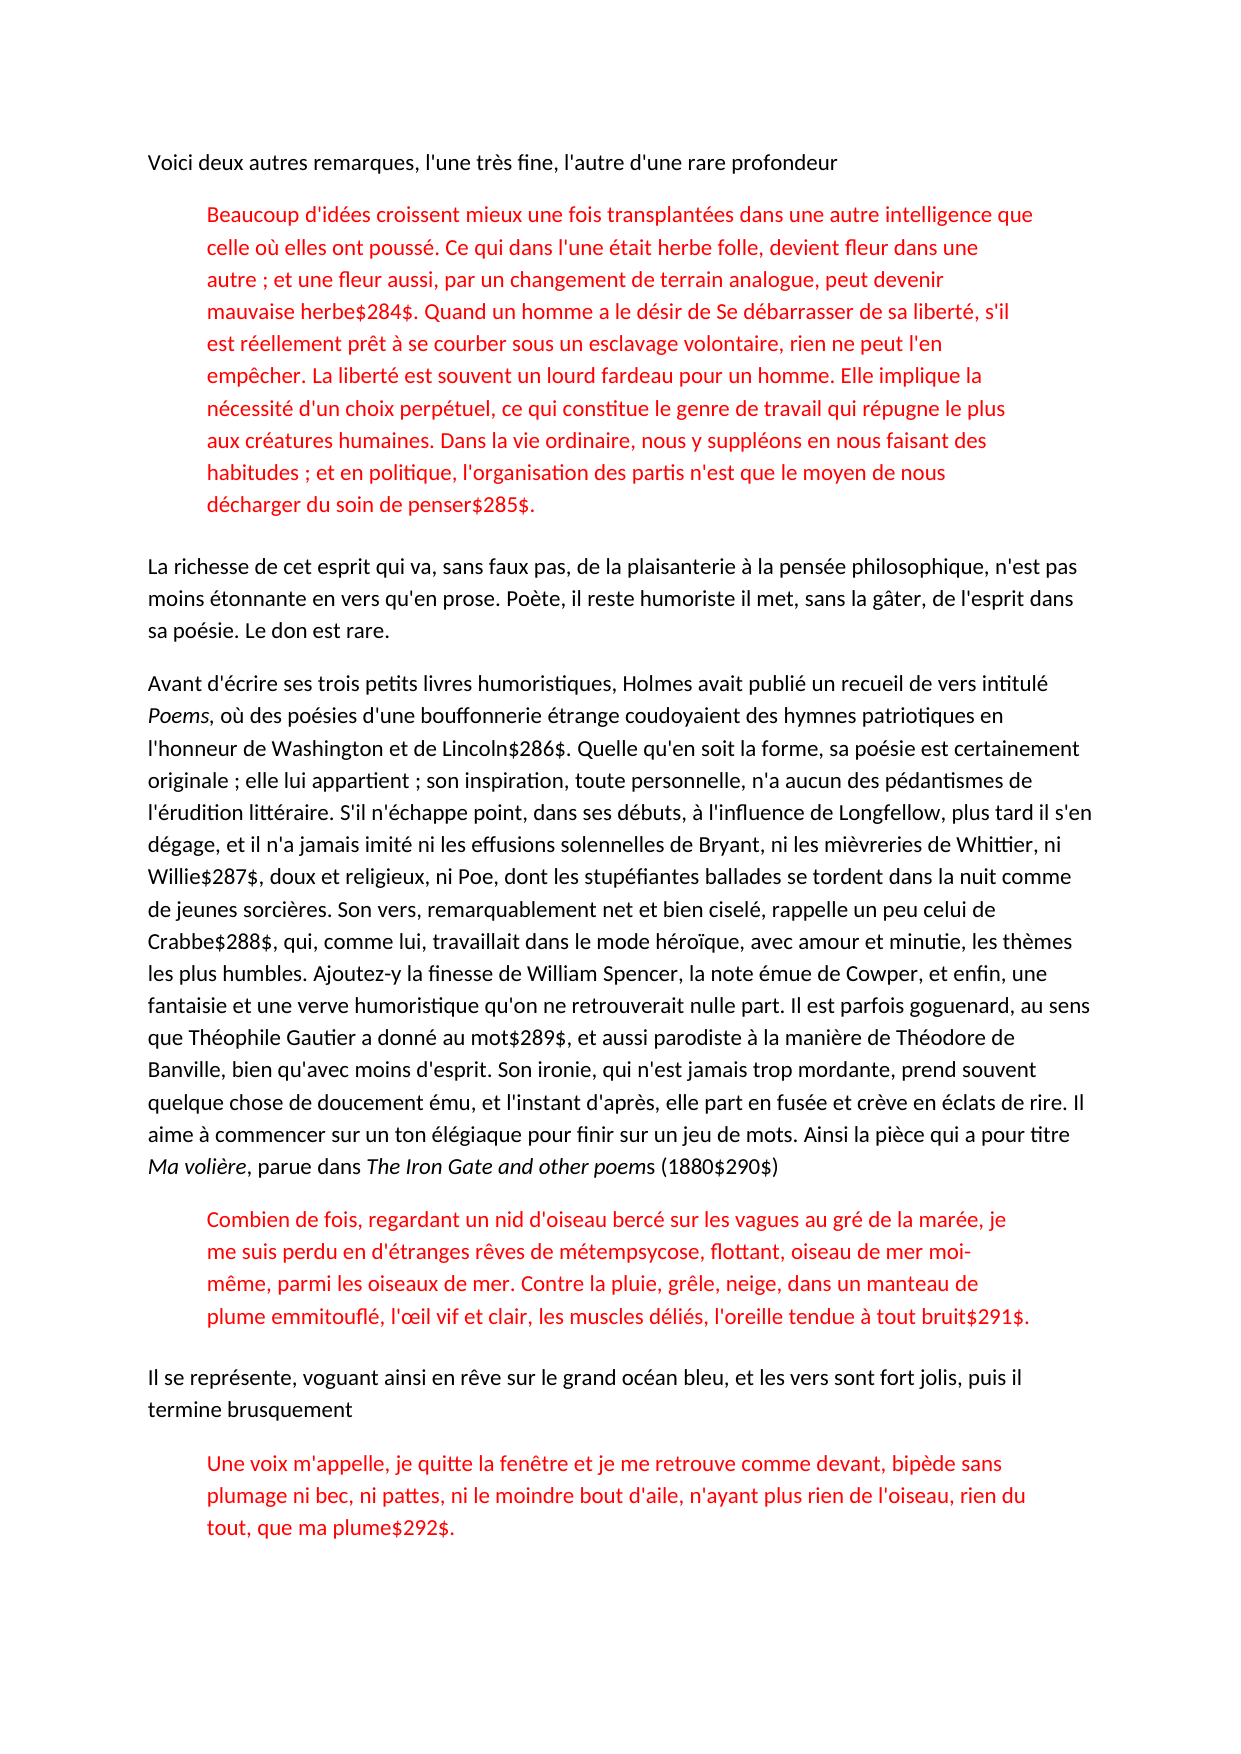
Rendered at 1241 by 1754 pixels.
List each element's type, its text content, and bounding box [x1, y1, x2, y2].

text Avant d'écrire ses trois petits livres humoristiques, Holmes avait publié un recueil de vers intitulé Poems, où des poésies d'une bouffonnerie étrange coudoyaient des hymnes patriotiques en l'honneur de Washington et de Lincoln$286$. Quelle qu'en soit la forme, sa poésie est certainement originale ; elle lui appartient ; son inspiration, toute personnelle, n'a aucun des pédantismes de l'érudition littéraire. S'il n'échappe point, dans ses débuts, à l'influence de Longfellow, plus tard il s'en dégage, et il n'a jamais imité ni les effusions solennelles de Bryant, ni les mièvreries de Whittier, ni Willie$287$, doux et religieux, ni Poe, dont les stupéfiantes ballades se tordent dans la nuit comme de jeunes sorcières. Son vers, remarquablement net et bien ciselé, rappelle un peu celui de Crabbe$288$, qui, comme lui, travaillait dans le mode héroïque, avec amour et minutie, les thèmes les plus humbles. Ajoutez-y la finesse de William Spencer, la note émue de Cowper, et enfin, une fantaisie et une verve humoristique qu'on ne retrouverait nulle part. Il est parfois goguenard, au sens que Théophile Gautier a donné au mot$289$, et aussi parodiste à la manière de Théodore de Banville, bien qu'avec moins d'esprit. Son ironie, qui n'est jamais trop mordante, prend souvent quelque chose de doucement ému, et l'instant d'après, elle part en fusée et crève en éclats de rire. Il aime à commencer sur un ton élégiaque pour finir sur un jeu de mots. Ainsi la pièce qui a pour titre Ma volière, parue dans The Iron Gate and other poems (1880$290$) [148, 669, 1093, 1180]
text Combien de fois, regardant un nid d'oiseau bercé sur les vagues au gré de la marée, je me suis perdu en d'étranges rêves de métempsycose, flottant, oiseau de mer moi-même, parmi les oiseaux de mer. Contre la pluie, grêle, neige, dans un manteau de plume emmitouflé, l'œil vif et clair, les muscles déliés, l'oreille tendue à tout bruit$291$. [207, 1205, 1033, 1330]
text Beaucoup d'idées croissent mieux une fois transplantées dans une autre intelligence que celle où elles ont poussé. Ce qui dans l'une était herbe folle, devient fleur dans une autre ; et une fleur aussi, par un changement de terrain analogue, peut devenir mauvaise herbe$284$. Quand un homme a le désir de Se débarrasser de sa liberté, s'il est réellement prêt à se courber sous un esclavage volontaire, rien ne peut l'en empêcher. La liberté est souvent un lourd fardeau pour un homme. Elle implique la nécessité d'un choix perpétuel, ce qui constitue le genre de travail qui répugne le plus aux créatures humaines. Dans la vie ordinaire, nous y suppléons en nous faisant des habitudes ; et en politique, l'organisation des partis n'est que le moyen de nous décharger du soin de penser$285$. [207, 201, 1033, 518]
text Une voix m'appelle, je quitte la fenêtre et je me retrouve comme devant, bipède sans plumage ni bec, ni pattes, ni le moindre bout d'aile, n'ayant plus rien de l'oiseau, rien du tout, que ma plume$292$. [207, 1449, 1033, 1541]
text La richesse de cet esprit qui va, sans faux pas, de la plaisanterie à la pensée philosophique, n'est pas moins étonnante en vers qu'en prose. Poète, il reste humoriste il met, sans la gâter, de l'esprit dans sa poésie. Le don est rare. [148, 552, 1093, 644]
text Il se représente, voguant ainsi en rêve sur le grand océan bleu, et les vers sont fort jolis, puis il termine brusquement [148, 1363, 1093, 1424]
text Voici deux autres remarques, l'une très fine, l'autre d'une rare profondeur [148, 148, 1093, 176]
